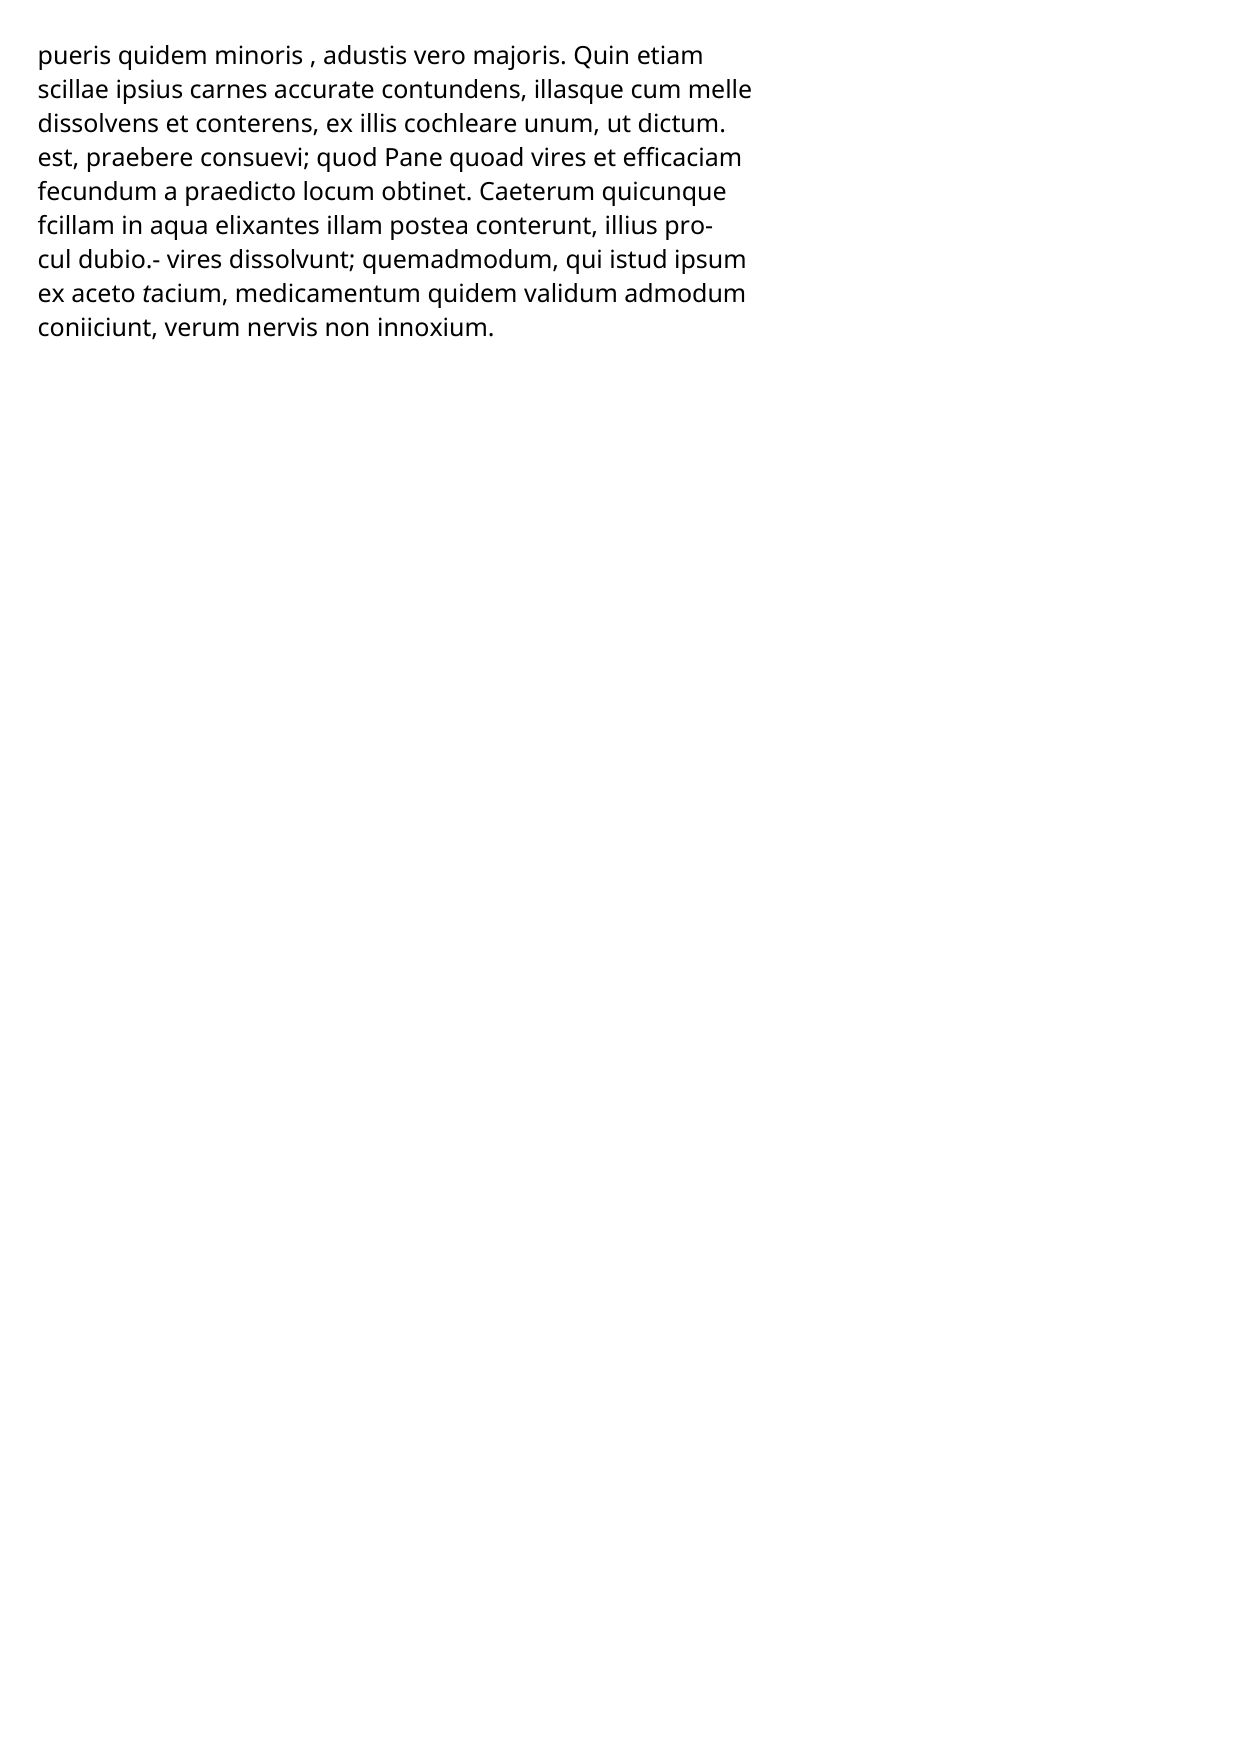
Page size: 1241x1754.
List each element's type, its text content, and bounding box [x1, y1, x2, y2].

text pueris quidem minoris , adustis vero majoris. Quin etiam scillae ipsius carnes accurate contundens, illasque cum melle dissolvens et conterens, ex illis cochleare unum, ut dictum. est, praebere consuevi; quod Pane quoad vires et efficaciam fecundum a praedicto locum obtinet. Caeterum quicunque fcillam in aqua elixantes illam postea conterunt, illius pro- cul dubio.- vires dissolvunt; quemadmodum, qui istud ipsum ex aceto tacium, medicamentum quidem validum admodum coniiciunt, verum nervis non innoxium. [37, 37, 1203, 344]
